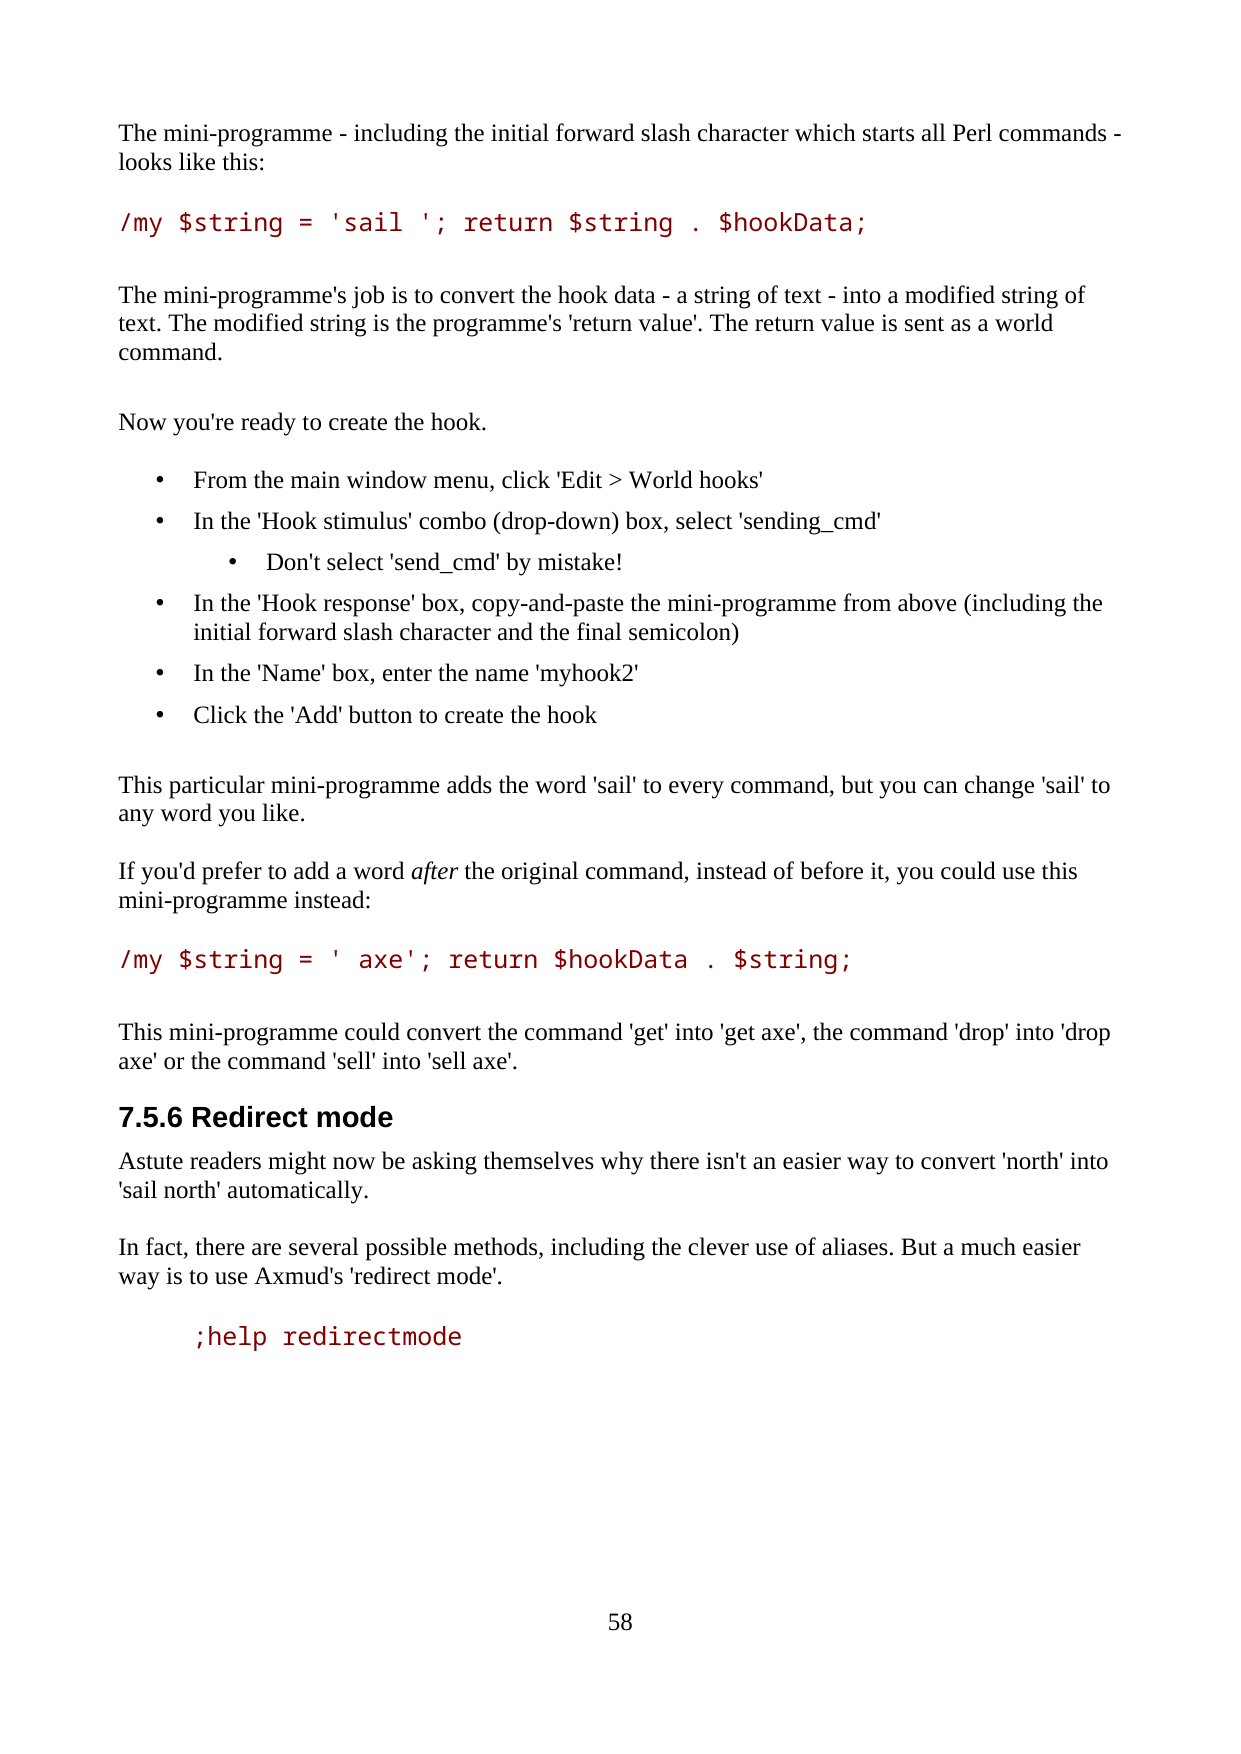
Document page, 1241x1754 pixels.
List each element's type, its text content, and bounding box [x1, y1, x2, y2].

text /my $string = ' axe'; return $hookData . $string; [118, 942, 1122, 976]
text If you'd prefer to add a word after the original command, instead of before it, you could use this mini-programme instead: [118, 856, 1122, 913]
list Don't select 'send_cmd' by mistake! [228, 547, 1122, 576]
subtitle 7.5.6 Redirect mode [118, 1100, 1122, 1133]
text /my $string = 'sail '; return $string . $hookData; [118, 204, 1122, 238]
list Click the 'Add' button to create the hook [156, 700, 1122, 728]
text The mini-programme's job is to convert the hook data - a string of text - into a modified string of text. The modified string is the programme's 'return value'. The return value is sent as a world command. [118, 280, 1122, 366]
text The mini-programme - including the initial forward slash character which starts all Perl commands - looks like this: [118, 118, 1122, 176]
list From the main window menu, click 'Edit > World hooks' [156, 465, 1122, 493]
text This particular mini-programme adds the word 'sail' to every command, but you can change 'sail' to any word you like. [118, 770, 1122, 827]
list In the 'Hook response' box, copy-and-paste the mini-programme from above (including the initial forward slash character and the final semicolon) [156, 588, 1122, 646]
text Now you're ready to create the hook. [118, 407, 1122, 436]
list In the 'Hook stimulus' combo (drop-down) box, select 'sending_cmd' [156, 506, 1122, 535]
text This mini-programme could convert the command 'get' into 'get axe', the command 'drop' into 'drop axe' or the command 'sell' into 'sell axe'. [118, 1017, 1122, 1075]
list In the 'Name' box, enter the name 'myhook2' [156, 658, 1122, 687]
text In fact, there are several possible methods, including the clever use of aliases. But a much easier way is to use Axmud's 'redirect mode'. [118, 1232, 1122, 1290]
text Astute readers might now be asking themselves why there isn't an easier way to convert 'north' into 'sail north' automatically. [118, 1146, 1122, 1203]
text ;help redirectmode [118, 1318, 1122, 1353]
